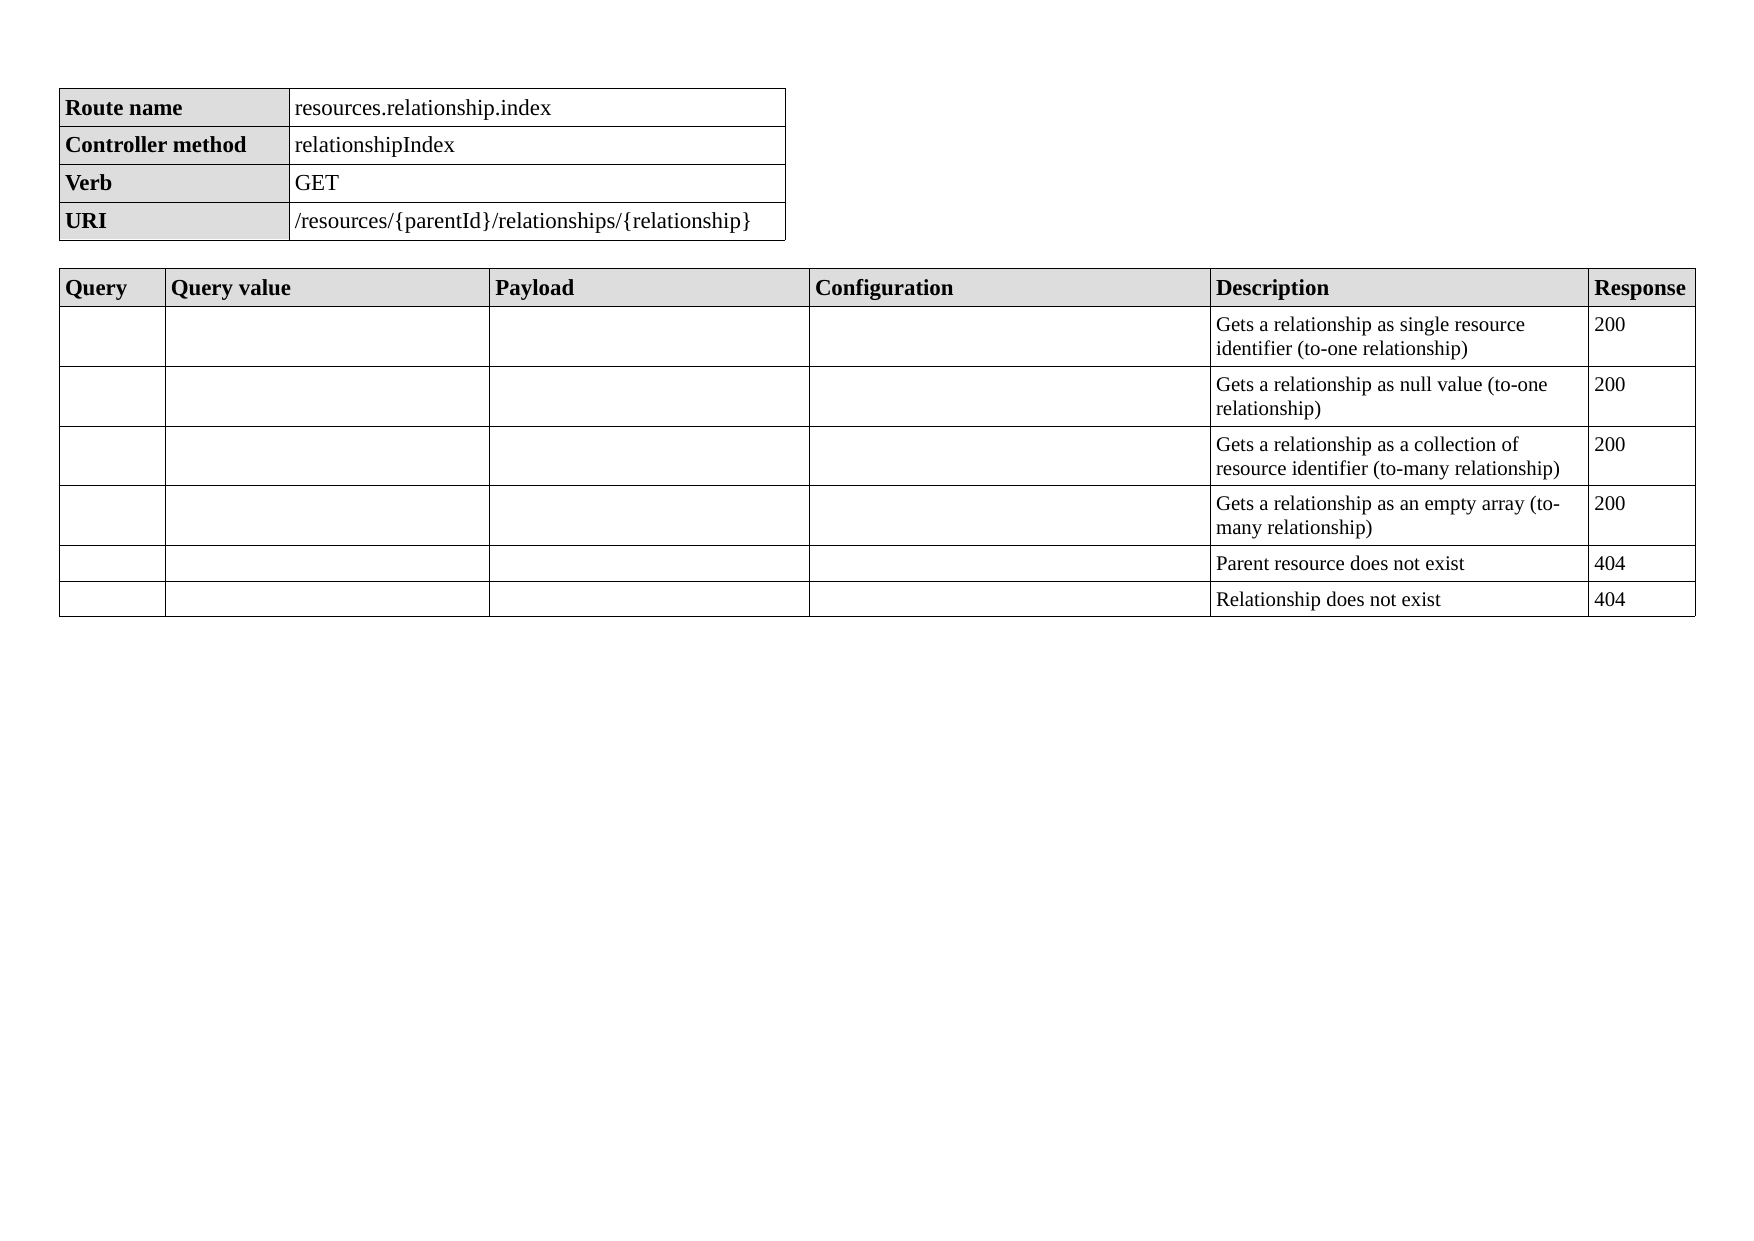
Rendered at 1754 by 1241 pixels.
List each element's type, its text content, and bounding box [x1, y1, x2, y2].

table_cell Gets a relationship as single resource identifier (to-one relationship) [1211, 307, 1588, 366]
table_cell Gets a relationship as null value (to-one relationship) [1211, 367, 1588, 426]
table_cell [810, 486, 1210, 545]
table_cell [166, 486, 489, 545]
table_cell Gets a relationship as an empty array (to-many relationship) [1211, 486, 1588, 545]
table_cell Controller method [60, 127, 289, 164]
table_header Configuration [810, 269, 1210, 306]
table_cell [490, 582, 809, 616]
table_cell [166, 427, 489, 485]
table_cell [810, 582, 1210, 616]
table_cell [166, 307, 489, 366]
table_cell [490, 367, 809, 426]
table_cell Relationship does not exist [1211, 582, 1588, 616]
table_cell GET [290, 165, 785, 202]
table_cell [60, 582, 165, 616]
table_cell 200 [1589, 427, 1695, 485]
table_cell [810, 427, 1210, 485]
table_header Response [1589, 269, 1695, 306]
table_cell /resources/{parentId}/relationships/{relationship} [290, 203, 785, 239]
table_cell 200 [1589, 367, 1695, 426]
table_header Route name [60, 89, 289, 126]
table_cell [60, 546, 165, 581]
table_cell URI [60, 203, 289, 239]
table_cell relationshipIndex [290, 127, 785, 164]
table_cell [490, 486, 809, 545]
table_cell Gets a relationship as a collection of resource identifier (to-many relationship) [1211, 427, 1588, 485]
table_cell 200 [1589, 486, 1695, 545]
table_header resources.relationship.index [290, 89, 785, 126]
table_header Query [60, 269, 165, 306]
table_cell [490, 307, 809, 366]
table_cell Parent resource does not exist [1211, 546, 1588, 581]
table_cell [810, 367, 1210, 426]
table_cell 404 [1589, 582, 1695, 616]
table_cell [60, 427, 165, 485]
table_cell [60, 307, 165, 366]
table_cell 200 [1589, 307, 1695, 366]
table_cell [810, 546, 1210, 581]
table_header Description [1211, 269, 1588, 306]
table_cell [490, 546, 809, 581]
table_cell Verb [60, 165, 289, 202]
table_cell [166, 546, 489, 581]
table_cell [490, 427, 809, 485]
table_cell [60, 367, 165, 426]
table_cell [60, 486, 165, 545]
table_cell 404 [1589, 546, 1695, 581]
table_cell [810, 307, 1210, 366]
table_header Payload [490, 269, 809, 306]
table_cell [166, 367, 489, 426]
table_cell [166, 582, 489, 616]
table_header Query value [166, 269, 489, 306]
